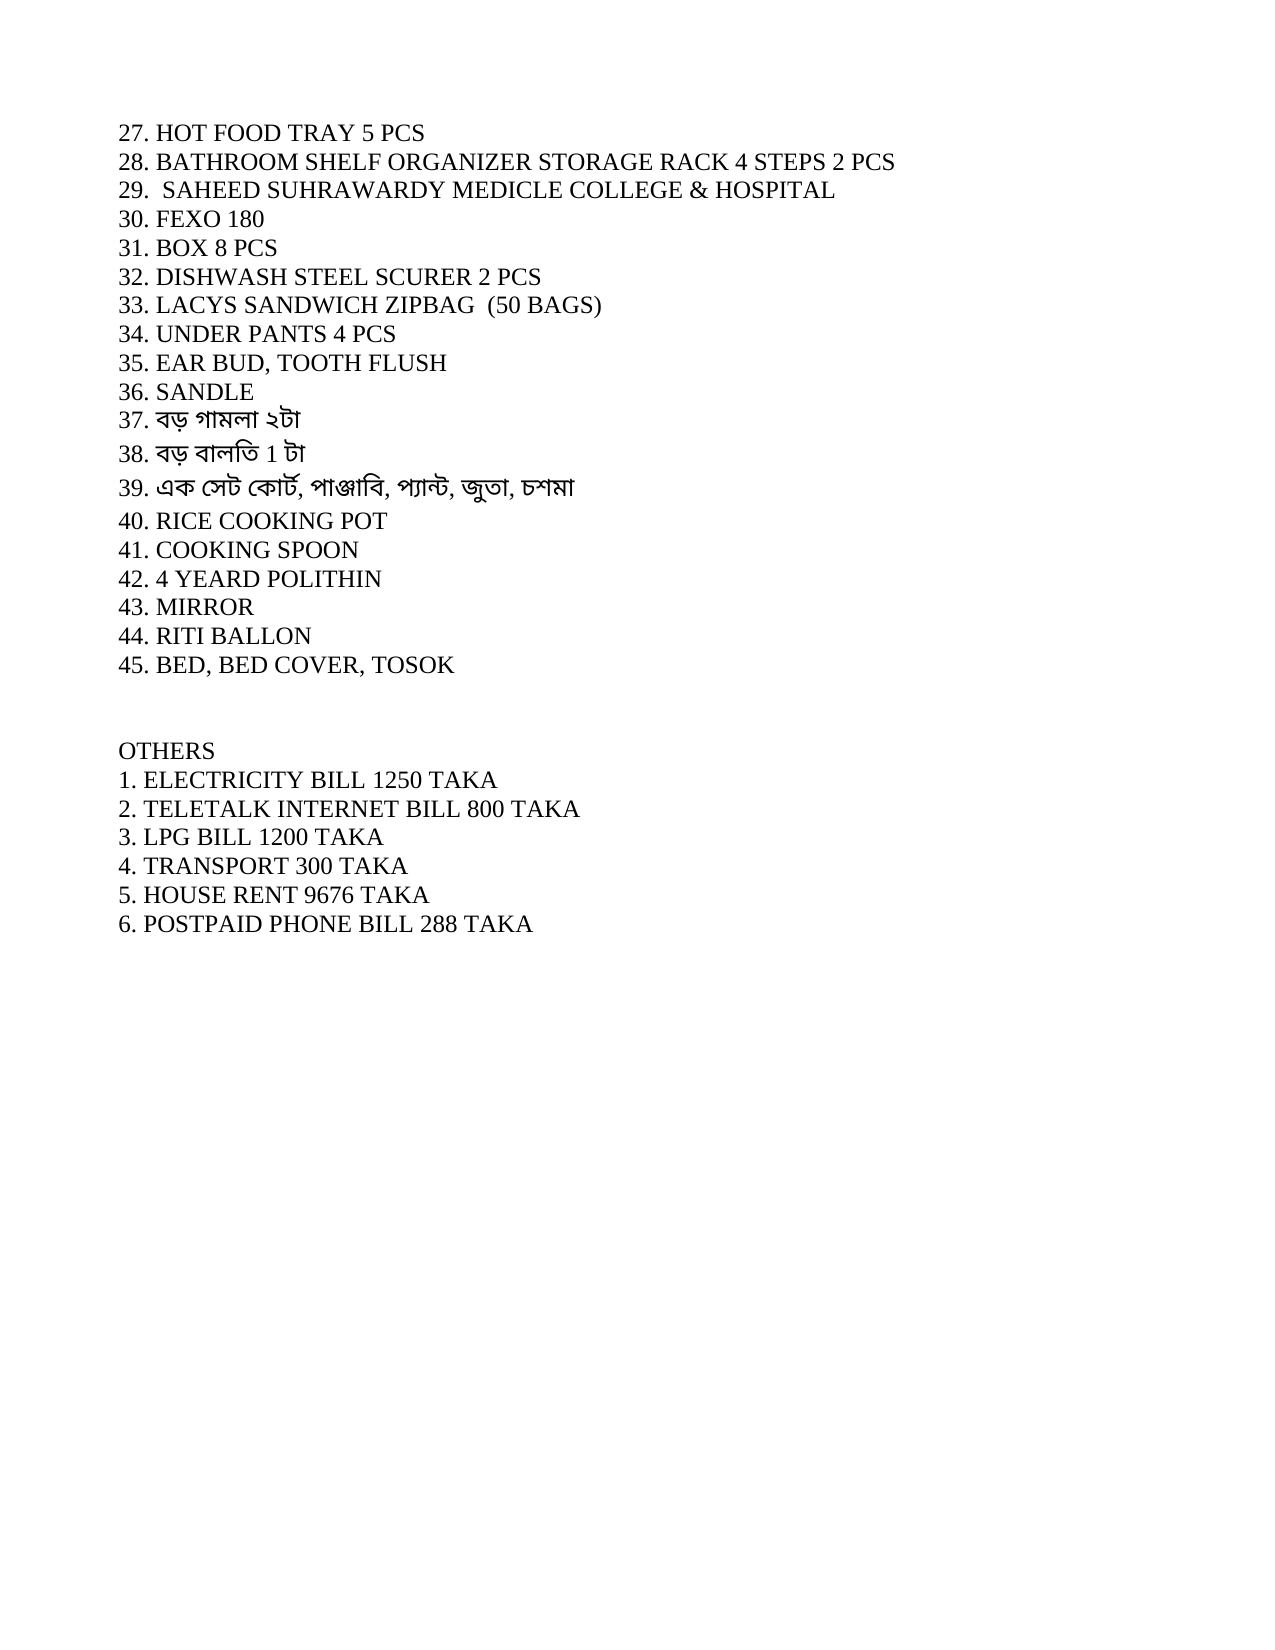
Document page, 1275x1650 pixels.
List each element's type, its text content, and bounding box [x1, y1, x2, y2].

text 32. DISHWASH STEEL SCURER 2 PCS [118, 262, 1157, 291]
text 5. HOUSE RENT 9676 TAKA [118, 880, 1157, 909]
text 30. FEXO 180 [118, 204, 1157, 233]
text 40. RICE COOKING POT [118, 506, 1157, 535]
text 43. MIRROR [118, 592, 1157, 621]
text 38. বড় বালতি 1 টা [118, 439, 1157, 473]
text 4. TRANSPORT 300 TAKA [118, 851, 1157, 880]
text 44. RITI BALLON [118, 621, 1157, 650]
text 39. এক সেট কোর্ট, পাঞ্জাবি, প্যান্ট, জুতা, চশমা [118, 473, 1157, 506]
text 41. COOKING SPOON [118, 535, 1157, 564]
text 3. LPG BILL 1200 TAKA [118, 822, 1157, 851]
text 45. BED, BED COVER, TOSOK [118, 650, 1157, 679]
text 28. BATHROOM SHELF ORGANIZER STORAGE RACK 4 STEPS 2 PCS [118, 147, 1157, 176]
text 42. 4 YEARD POLITHIN [118, 564, 1157, 592]
text 2. TELETALK INTERNET BILL 800 TAKA [118, 794, 1157, 822]
text 35. EAR BUD, TOOTH FLUSH [118, 348, 1157, 377]
text 34. UNDER PANTS 4 PCS [118, 319, 1157, 348]
text 27. HOT FOOD TRAY 5 PCS [118, 118, 1157, 147]
text 6. POSTPAID PHONE BILL 288 TAKA [118, 909, 1157, 937]
text OTHERS [118, 736, 1157, 765]
text 36. SANDLE [118, 377, 1157, 406]
text 37. বড় গামলা ২টা [118, 406, 1157, 439]
text 1. ELECTRICITY BILL 1250 TAKA [118, 765, 1157, 794]
text 31. BOX 8 PCS [118, 233, 1157, 262]
text 29. SAHEED SUHRAWARDY MEDICLE COLLEGE & HOSPITAL [118, 176, 1157, 204]
text 33. LACYS SANDWICH ZIPBAG (50 BAGS) [118, 291, 1157, 319]
